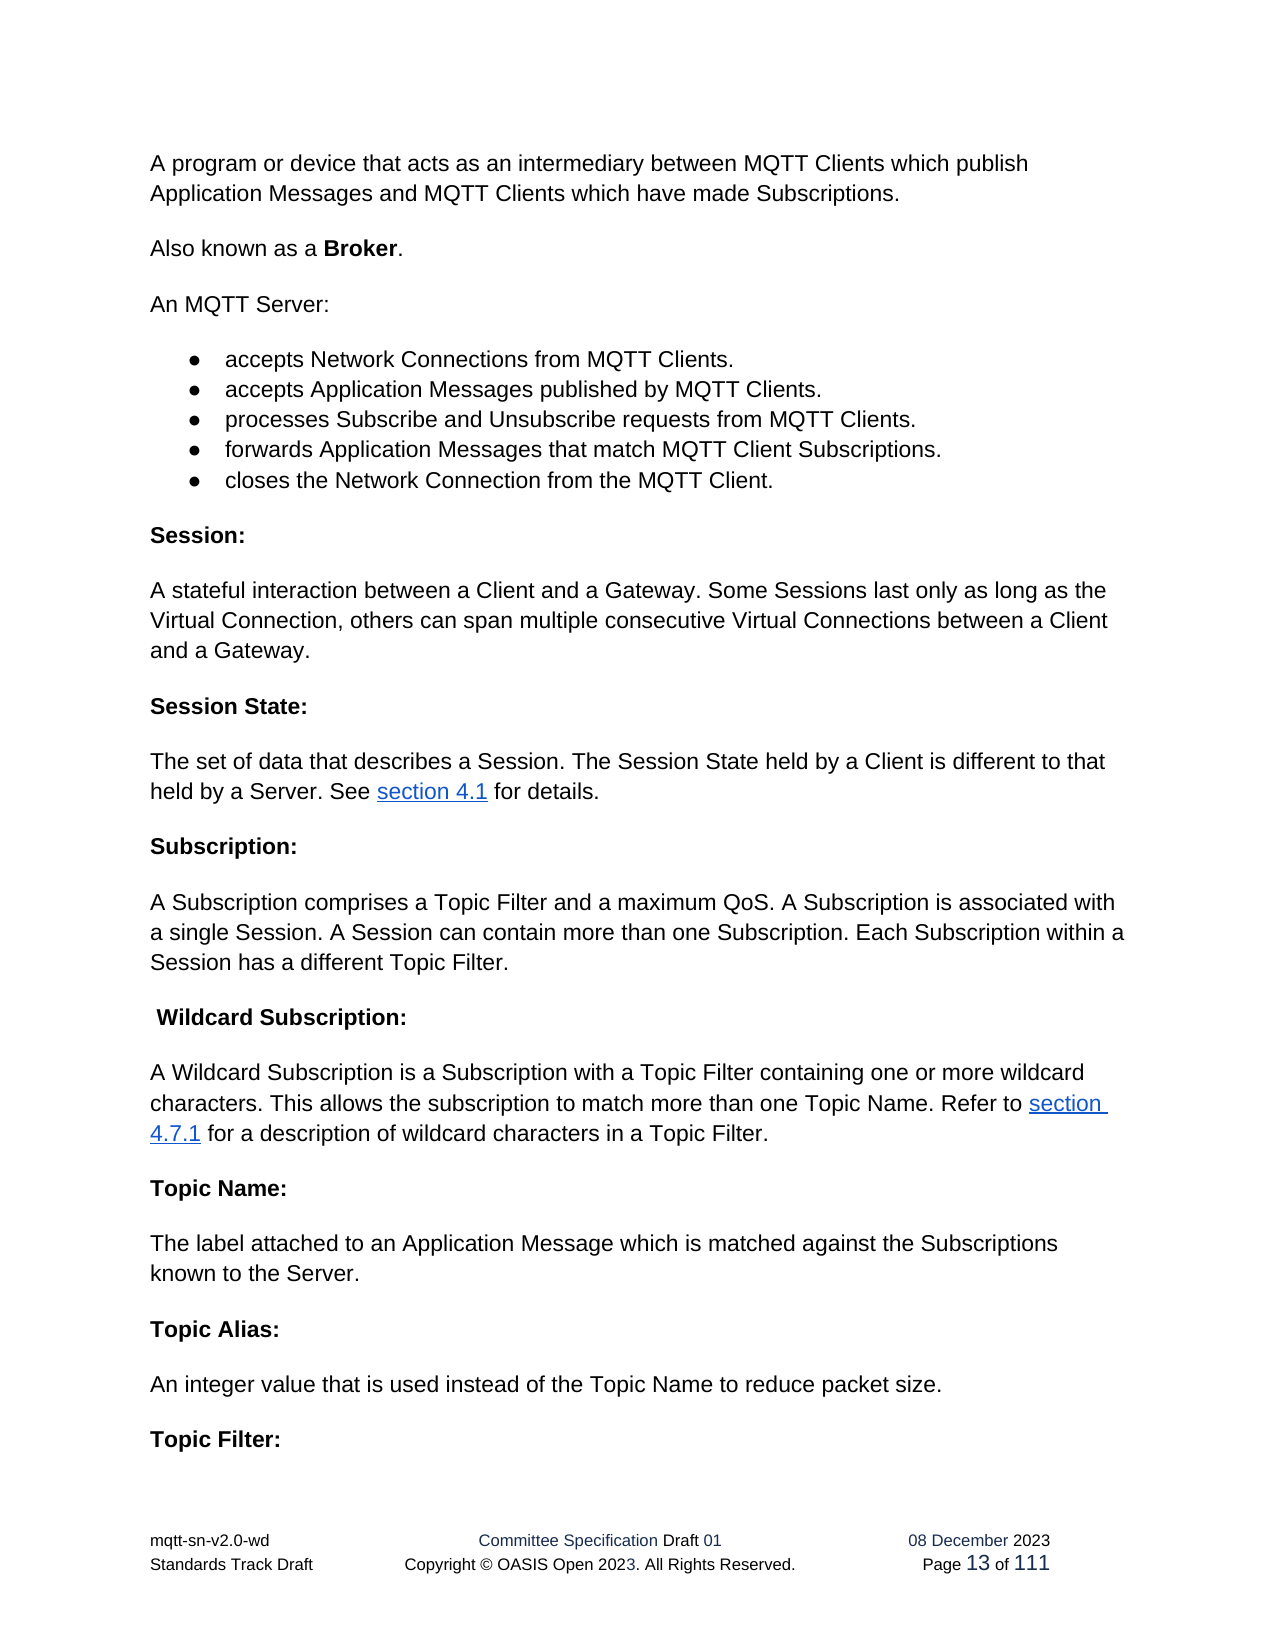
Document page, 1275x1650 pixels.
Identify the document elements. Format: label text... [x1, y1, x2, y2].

text An MQTT Server: [150, 291, 1125, 317]
text A Subscription comprises a Topic Filter and a maximum QoS. A Subscription is associated with a single Session. A Session can contain more than one Subscription. Each Subscription within a Session has a different Topic Filter. [150, 888, 1125, 975]
text A program or device that acts as an intermediary between MQTT Clients which publish Application Messages and MQTT Clients which have made Subscriptions. [150, 150, 1125, 207]
text Subscription: [150, 833, 1125, 860]
list accepts Application Messages published by MQTT Clients. [187, 376, 1125, 402]
text A Wildcard Subscription is a Subscription with a Topic Filter containing one or more wildcard characters. This allows the subscription to match more than one Topic Name. Refer to section 4.7.1 for a description of wildcard characters in a Topic Filter. [150, 1059, 1125, 1146]
text Topic Filter: [150, 1426, 1125, 1452]
list closes the Network Connection from the MQTT Client. [187, 467, 1125, 493]
text Session State: [150, 693, 1125, 719]
text Also known as a Broker. [150, 235, 1125, 262]
text The label attached to an Application Message which is matched against the Subscriptions known to the Server. [150, 1230, 1125, 1287]
text A stateful interaction between a Client and a Gateway. Some Sessions last only as long as the Virtual Connection, others can span multiple consecutive Virtual Connections between a Client and a Gateway. [150, 577, 1125, 664]
text Wildcard Subscription: [150, 1004, 1125, 1031]
list processes Subscribe and Unsubscribe requests from MQTT Clients. [187, 406, 1125, 433]
list accepts Network Connections from MQTT Clients. [187, 346, 1125, 372]
list forwards Application Messages that match MQTT Client Subscriptions. [187, 436, 1125, 463]
text The set of data that describes a Session. The Session State held by a Client is different to that held by a Server. See section 4.1 for details. [150, 748, 1125, 804]
text An integer value that is used instead of the Topic Name to reduce packet size. [150, 1371, 1125, 1397]
text Session: [150, 522, 1125, 548]
text Topic Alias: [150, 1316, 1125, 1342]
text Topic Name: [150, 1175, 1125, 1201]
